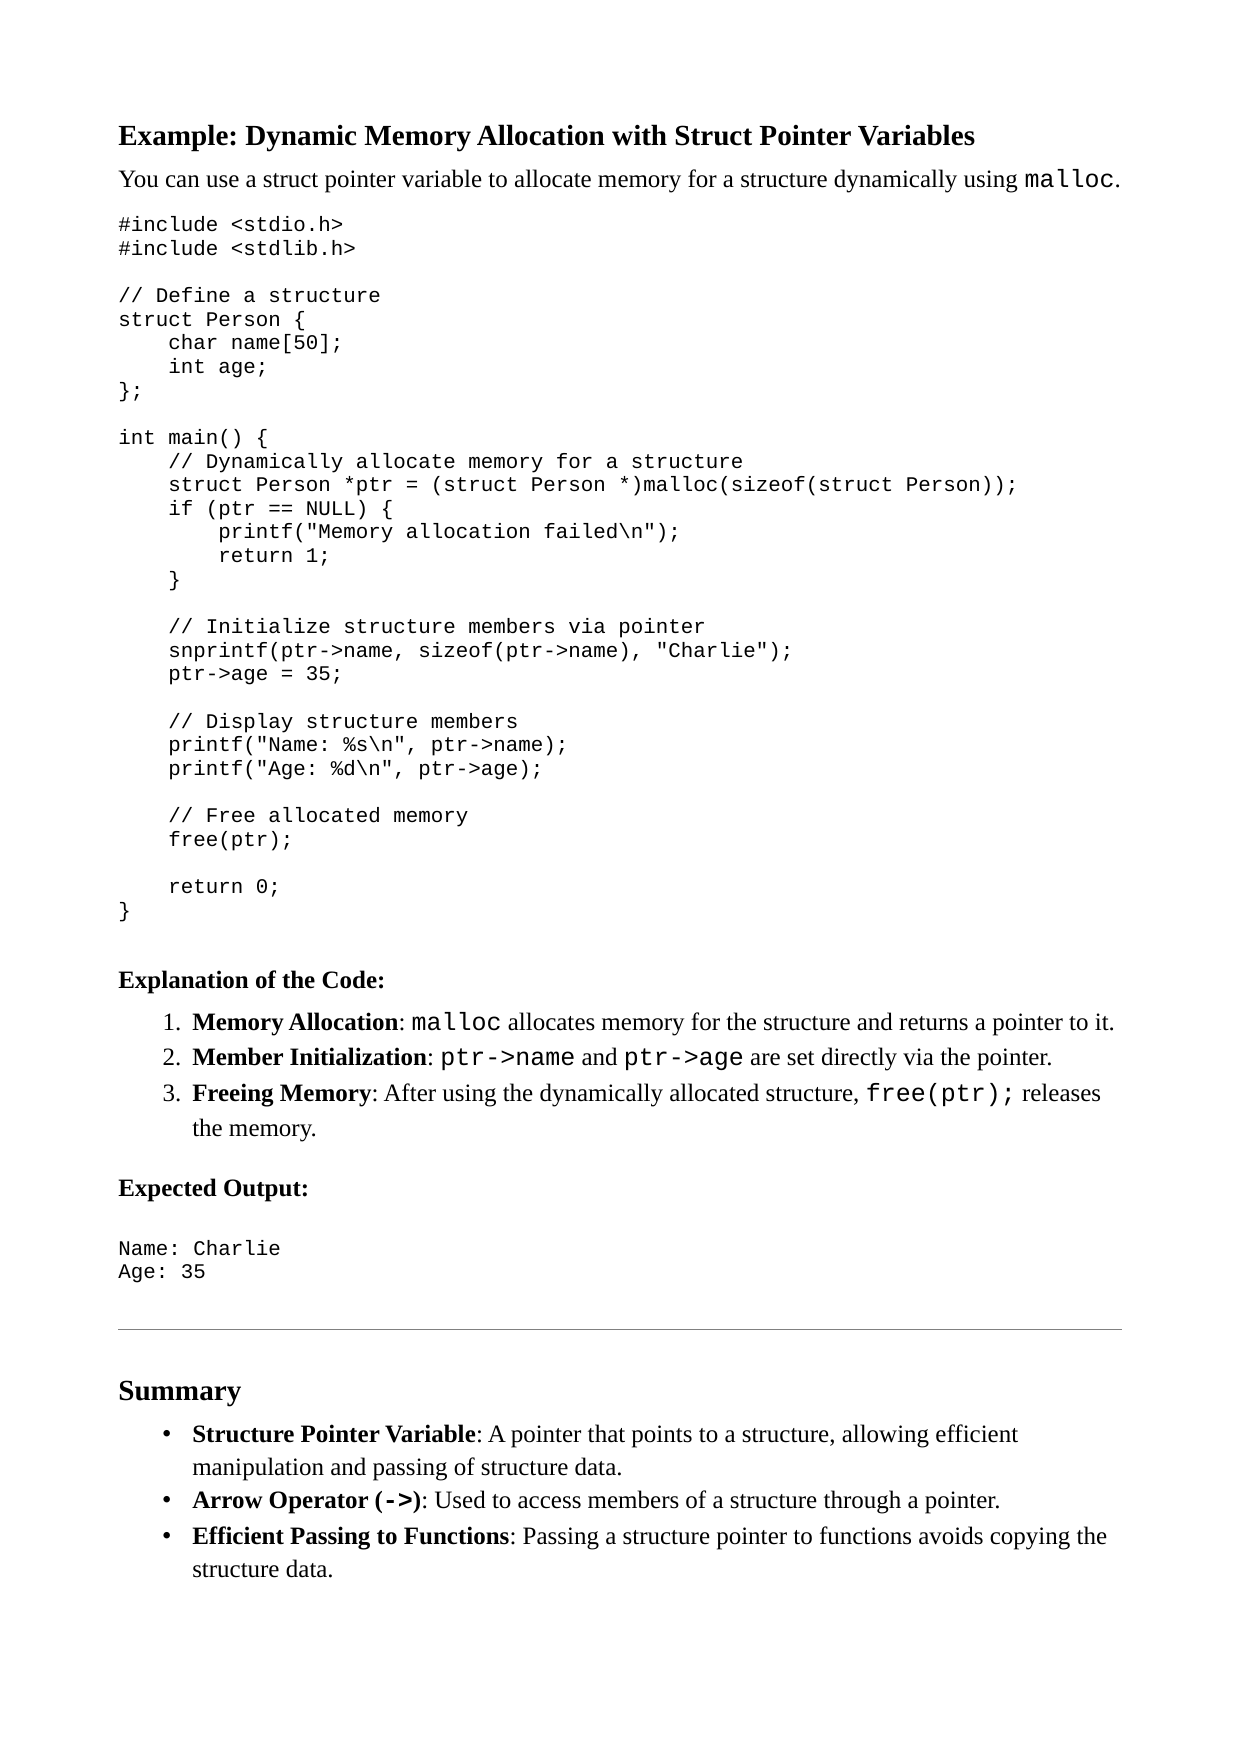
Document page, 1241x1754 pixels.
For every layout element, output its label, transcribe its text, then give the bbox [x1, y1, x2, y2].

list Arrow Operator (->): Used to access members of a structure through a pointer. [162, 1485, 1122, 1516]
subtitle Expected Output: [118, 1173, 1122, 1202]
subtitle Explanation of the Code: [118, 966, 1122, 994]
text return 1; [118, 545, 1122, 569]
text int age; [118, 356, 1122, 380]
list Freeing Memory: After using the dynamically allocated structure, free(ptr); releases the memory. [162, 1078, 1122, 1141]
text } [118, 900, 1122, 923]
list Memory Allocation: malloc allocates memory for the structure and returns a pointer to it. [162, 1007, 1122, 1038]
text Name: Charlie [118, 1238, 1122, 1261]
text struct Person *ptr = (struct Person *)malloc(sizeof(struct Person)); [118, 474, 1122, 498]
list Structure Pointer Variable: A pointer that points to a structure, allowing efficient manipulation and passing of structure data. [162, 1419, 1122, 1481]
text // Define a structure [118, 285, 1122, 309]
text ptr->age = 35; [118, 663, 1122, 687]
text // Display structure members [118, 711, 1122, 734]
text // Initialize structure members via pointer [118, 616, 1122, 640]
text }; [118, 380, 1122, 403]
text } [118, 569, 1122, 592]
text printf("Memory allocation failed\n"); [118, 522, 1122, 545]
text // Dynamically allocate memory for a structure [118, 451, 1122, 474]
text #include <stdlib.h> [118, 238, 1122, 261]
text struct Person { [118, 309, 1122, 332]
text You can use a struct pointer variable to allocate memory for a structure dynamically using malloc. [118, 164, 1122, 195]
subtitle Summary [118, 1373, 1122, 1407]
text printf("Age: %d\n", ptr->age); [118, 758, 1122, 782]
text #include <stdio.h> [118, 214, 1122, 238]
text free(ptr); [118, 829, 1122, 853]
text return 0; [118, 876, 1122, 900]
list Efficient Passing to Functions: Passing a structure pointer to functions avoids copying the structure data. [162, 1521, 1122, 1583]
text int main() { [118, 427, 1122, 451]
text if (ptr == NULL) { [118, 498, 1122, 522]
text snprintf(ptr->name, sizeof(ptr->name), "Charlie"); [118, 640, 1122, 663]
list Member Initialization: ptr->name and ptr->age are set directly via the pointer. [162, 1042, 1122, 1073]
text // Free allocated memory [118, 805, 1122, 829]
text char name[50]; [118, 332, 1122, 356]
text Age: 35 [118, 1261, 1122, 1285]
text printf("Name: %s\n", ptr->name); [118, 734, 1122, 758]
subtitle Example: Dynamic Memory Allocation with Struct Pointer Variables [118, 118, 1122, 152]
